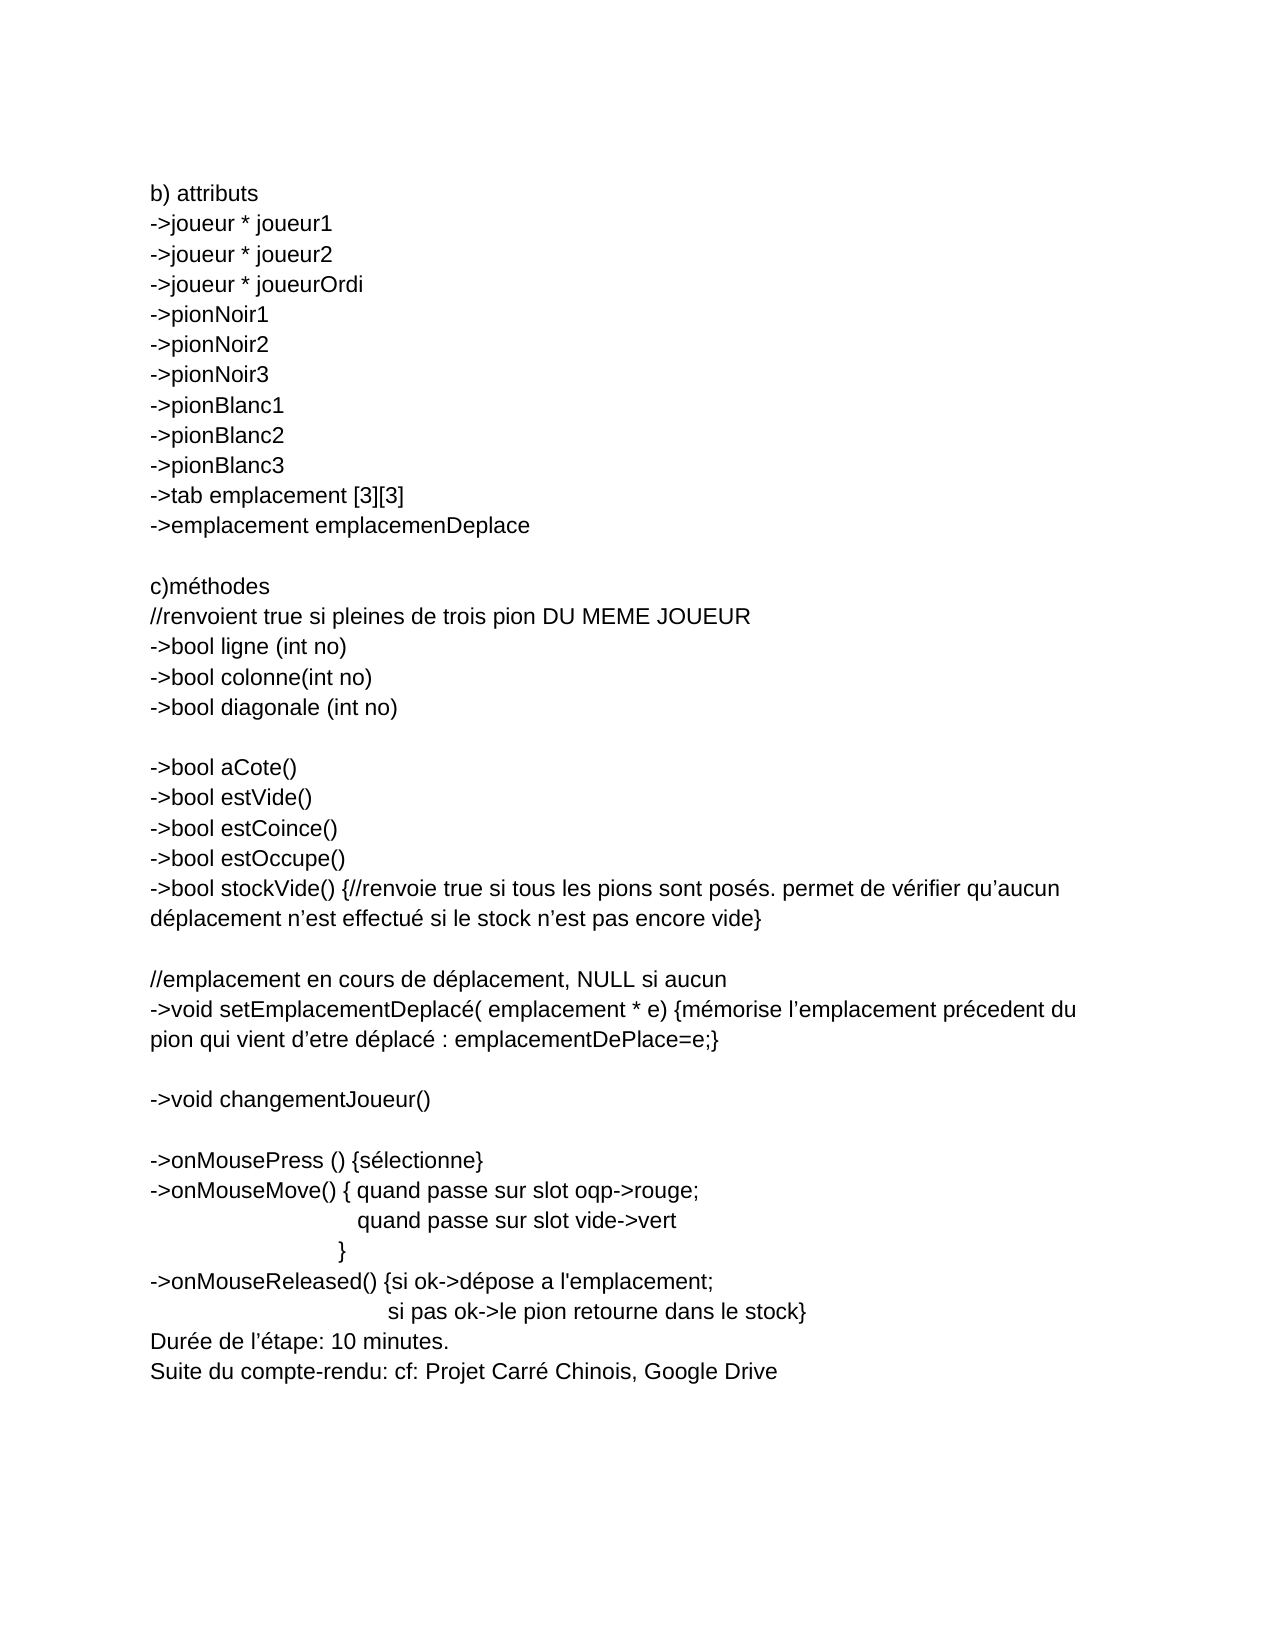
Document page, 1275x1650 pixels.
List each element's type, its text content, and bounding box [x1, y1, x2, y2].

text ->emplacement emplacemenDeplace [150, 512, 1125, 539]
text ->onMouseReleased() {si ok->dépose a l'emplacement; [150, 1268, 1125, 1294]
text ->onMouseMove() { quand passe sur slot oqp->rouge; [150, 1177, 1125, 1203]
text ->joueur * joueur1 [150, 210, 1125, 237]
text ->void setEmplacementDeplacé( emplacement * e) {mémorise l’emplacement précedent du pion qui vient d’etre déplacé : emplacementDePlace=e;} [150, 996, 1125, 1052]
text ->tab emplacement [3][3] [150, 482, 1125, 509]
text Durée de l’étape: 10 minutes. [150, 1328, 1125, 1354]
text ->pionNoir2 [150, 331, 1125, 358]
text si pas ok->le pion retourne dans le stock} [300, 1298, 1125, 1324]
text ->bool colonne(int no) [150, 663, 1125, 690]
text ->bool aCote() [150, 754, 1125, 781]
text ->bool estVide() [150, 784, 1125, 811]
text ->bool ligne (int no) [150, 633, 1125, 660]
text ->pionNoir1 [150, 301, 1125, 327]
text ->onMousePress () {sélectionne} [150, 1147, 1125, 1173]
text ->bool estCoince() [150, 814, 1125, 841]
text //renvoient true si pleines de trois pion DU MEME JOUEUR [150, 603, 1125, 629]
text } [300, 1237, 1125, 1264]
text quand passe sur slot vide->vert [300, 1207, 1125, 1234]
text ->pionNoir3 [150, 361, 1125, 388]
text ->bool diagonale (int no) [150, 694, 1125, 720]
text ->joueur * joueurOrdi [150, 271, 1125, 297]
text Suite du compte-rendu: cf: Projet Carré Chinois, Google Drive [150, 1358, 1125, 1385]
text c)méthodes [150, 573, 1125, 599]
text b) attributs [150, 180, 1125, 207]
text ->joueur * joueur2 [150, 241, 1125, 267]
text ->pionBlanc1 [150, 392, 1125, 418]
text ->pionBlanc2 [150, 422, 1125, 448]
text ->void changementJoueur() [150, 1086, 1125, 1113]
text ->bool stockVide() {//renvoie true si tous les pions sont posés. permet de vérifier qu’aucun déplacement n’est effectué si le stock n’est pas encore vide} [150, 875, 1125, 932]
text ->bool estOccupe() [150, 845, 1125, 871]
text //emplacement en cours de déplacement, NULL si aucun [150, 966, 1125, 992]
text ->pionBlanc3 [150, 452, 1125, 478]
